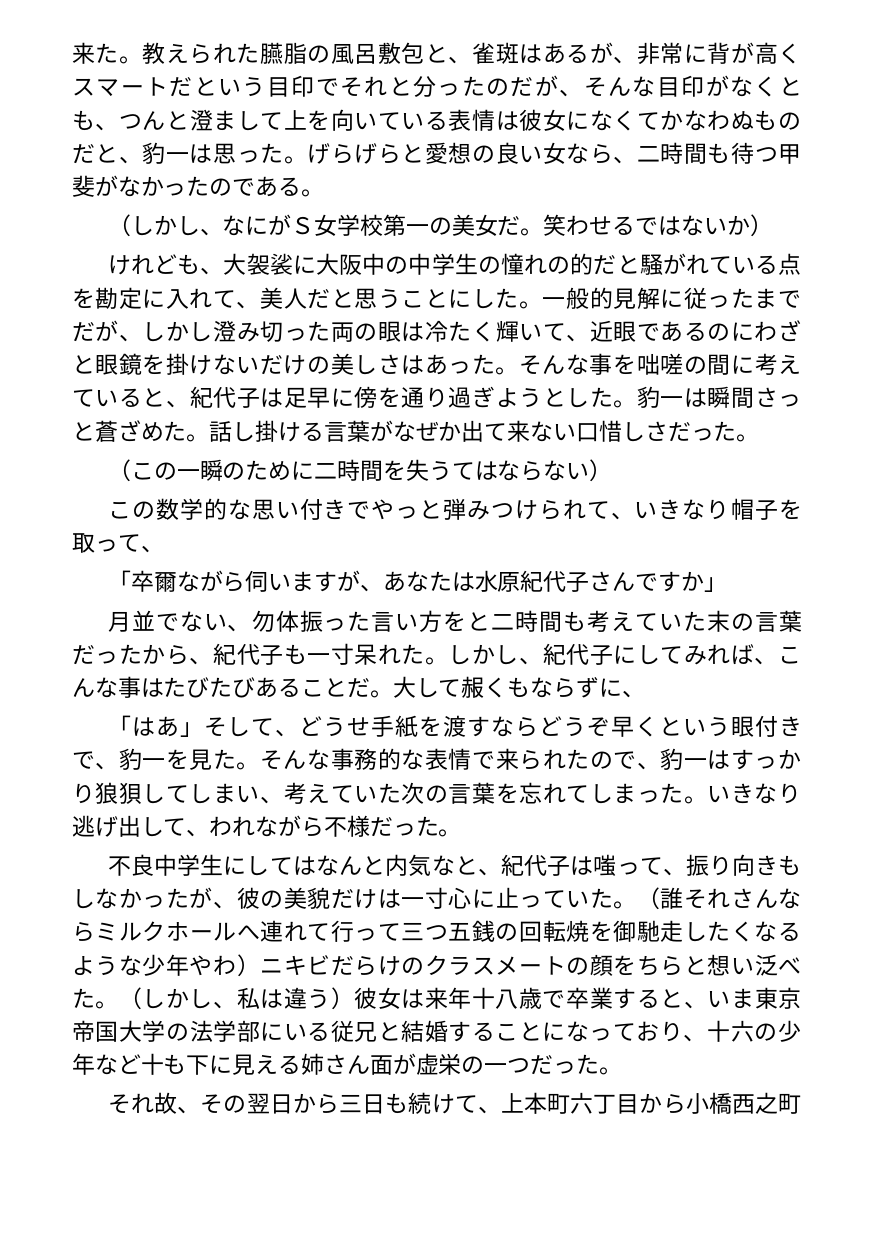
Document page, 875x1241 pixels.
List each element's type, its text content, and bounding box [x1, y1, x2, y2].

text （この一瞬のために二時間を失うてはならない） [72, 453, 802, 486]
text 月並でない、勿体振った言い方をと二時間も考えていた末の言葉だったから、紀代子も一寸呆れた。しかし、紀代子にしてみれば、こんな事はたびたびあることだ。大して赧くもならずに、 [72, 603, 802, 703]
text それ故、その翌日から三日も続けて、上本町六丁目から小橋西之町 [72, 1086, 802, 1119]
text 「はあ」そして、どうせ手紙を渡すならどうぞ早くという眼付きで、豹一を見た。そんな事務的な表情で来られたので、豹一はすっかり狼狽してしまい、考えていた次の言葉を忘れてしまった。いきなり逃げ出して、われながら不様だった。 [72, 709, 802, 842]
text 不良中学生にしてはなんと内気なと、紀代子は嗤って、振り向きもしなかったが、彼の美貌だけは一寸心に止っていた。（誰それさんならミルクホールへ連れて行って三つ五銭の回転焼を御馳走したくなるような少年やわ）ニキビだらけのクラスメートの顔をちらと想い泛べた。（しかし、私は違う）彼女は来年十八歳で卒業すると、いま東京帝国大学の法学部にいる従兄と結婚することになっており、十六の少年など十も下に見える姉さん面が虚栄の一つだった。 [72, 848, 802, 1080]
text けれども、大袈裟に大阪中の中学生の憧れの的だと騒がれている点を勘定に入れて、美人だと思うことにした。一般的見解に従ったまでだが、しかし澄み切った両の眼は冷たく輝いて、近眼であるのにわざと眼鏡を掛けないだけの美しさはあった。そんな事を咄嗟の間に考えていると、紀代子は足早に傍を通り過ぎようとした。豹一は瞬間さっと蒼ざめた。話し掛ける言葉がなぜか出て来ない口惜しさだった。 [72, 247, 802, 447]
text （しかし、なにがＳ女学校第一の美女だ。笑わせるではないか） [72, 208, 802, 241]
text 「卒爾ながら伺いますが、あなたは水原紀代子さんですか」 [72, 564, 802, 597]
text 来た。教えられた臙脂の風呂敷包と、雀斑はあるが、非常に背が高くスマートだという目印でそれと分ったのだが、そんな目印がなくとも、つんと澄まして上を向いている表情は彼女になくてかなわぬものだと、豹一は思った。げらげらと愛想の良い女なら、二時間も待つ甲斐がなかったのである。 [72, 36, 802, 202]
text この数学的な思い付きでやっと弾みつけられて、いきなり帽子を取って、 [72, 492, 802, 558]
